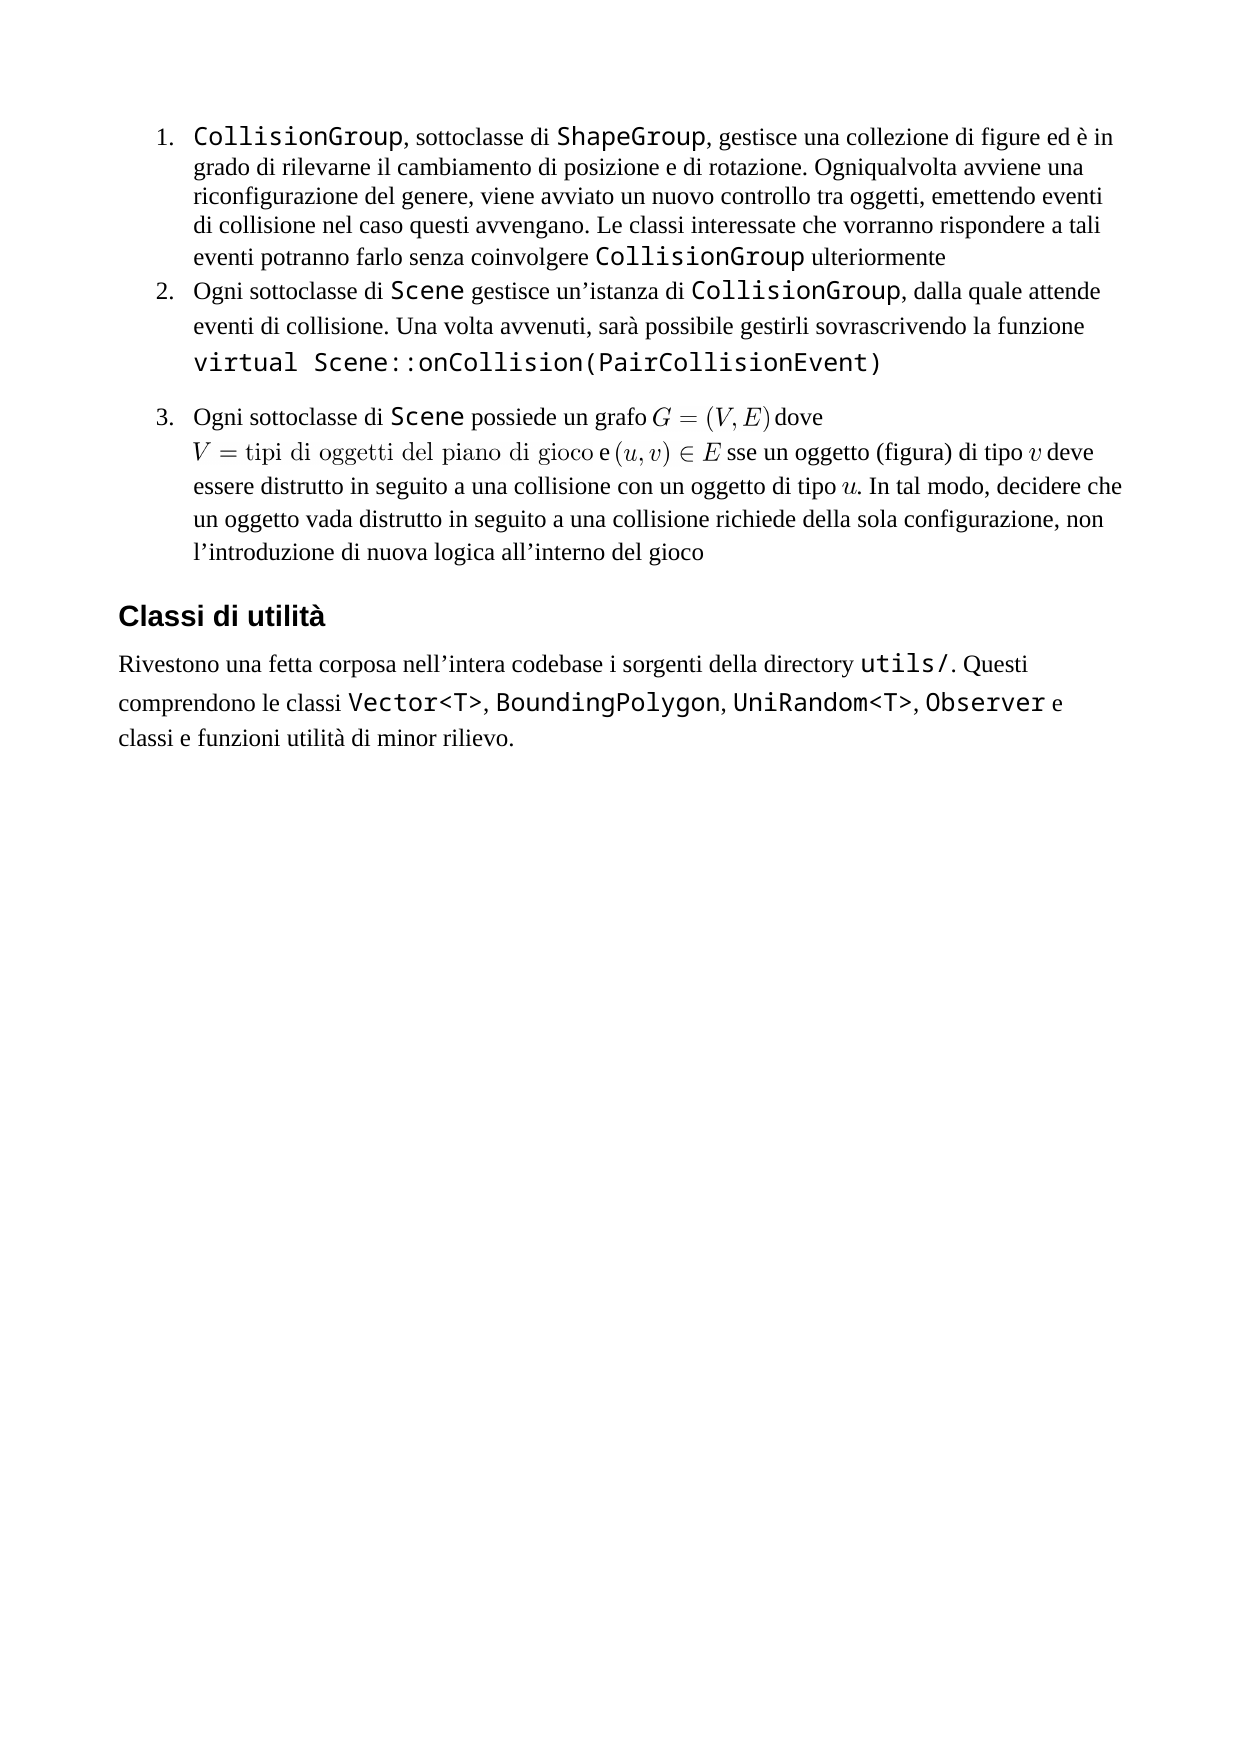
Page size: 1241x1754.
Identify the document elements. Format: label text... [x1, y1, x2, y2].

list Ogni sottoclasse di Scene gestisce un’istanza di CollisionGroup, dalla quale attende eventi di collisione. Una volta avvenuti, sarà possibile gestirli sovrascrivendo la funzione virtual Scene::onCollision(PairCollisionEvent) [156, 272, 1122, 379]
list CollisionGroup, sottoclasse di ShapeGroup, gestisce una collezione di figure ed è in grado di rilevarne il cambiamento di posizione e di rotazione. Ogniqualvolta avviene una riconfigurazione del genere, viene avviato un nuovo controllo tra oggetti, emettendo eventi di collisione nel caso questi avvengano. Le classi interessate che vorranno rispondere a tali eventi potranno farlo senza coinvolgere CollisionGroup ulteriormente [156, 118, 1122, 272]
picture [1029, 448, 1041, 461]
subtitle Classi di utilità [118, 599, 1122, 633]
list Ogni sottoclasse di Scene possiede un grafo dove e sse un oggetto (figura) di tipo deve essere distrutto in seguito a una collisione con un oggetto di tipo . In tal modo, decidere che un oggetto vada distrutto in seguito a una collisione richiede della sola configurazione, non l’introduzione di nuova logica all’interno del gioco [156, 398, 1122, 566]
text Rivestono una fetta corposa nell’intera codebase i sorgenti della directory utils/. Questi comprendono le classi Vector<T>, BoundingPolygon, UniRandom<T>, Observer e classi e funzioni utilità di minor rilievo. [118, 645, 1122, 751]
picture [842, 482, 857, 494]
picture [193, 442, 593, 465]
picture [653, 406, 769, 432]
picture [616, 441, 721, 467]
